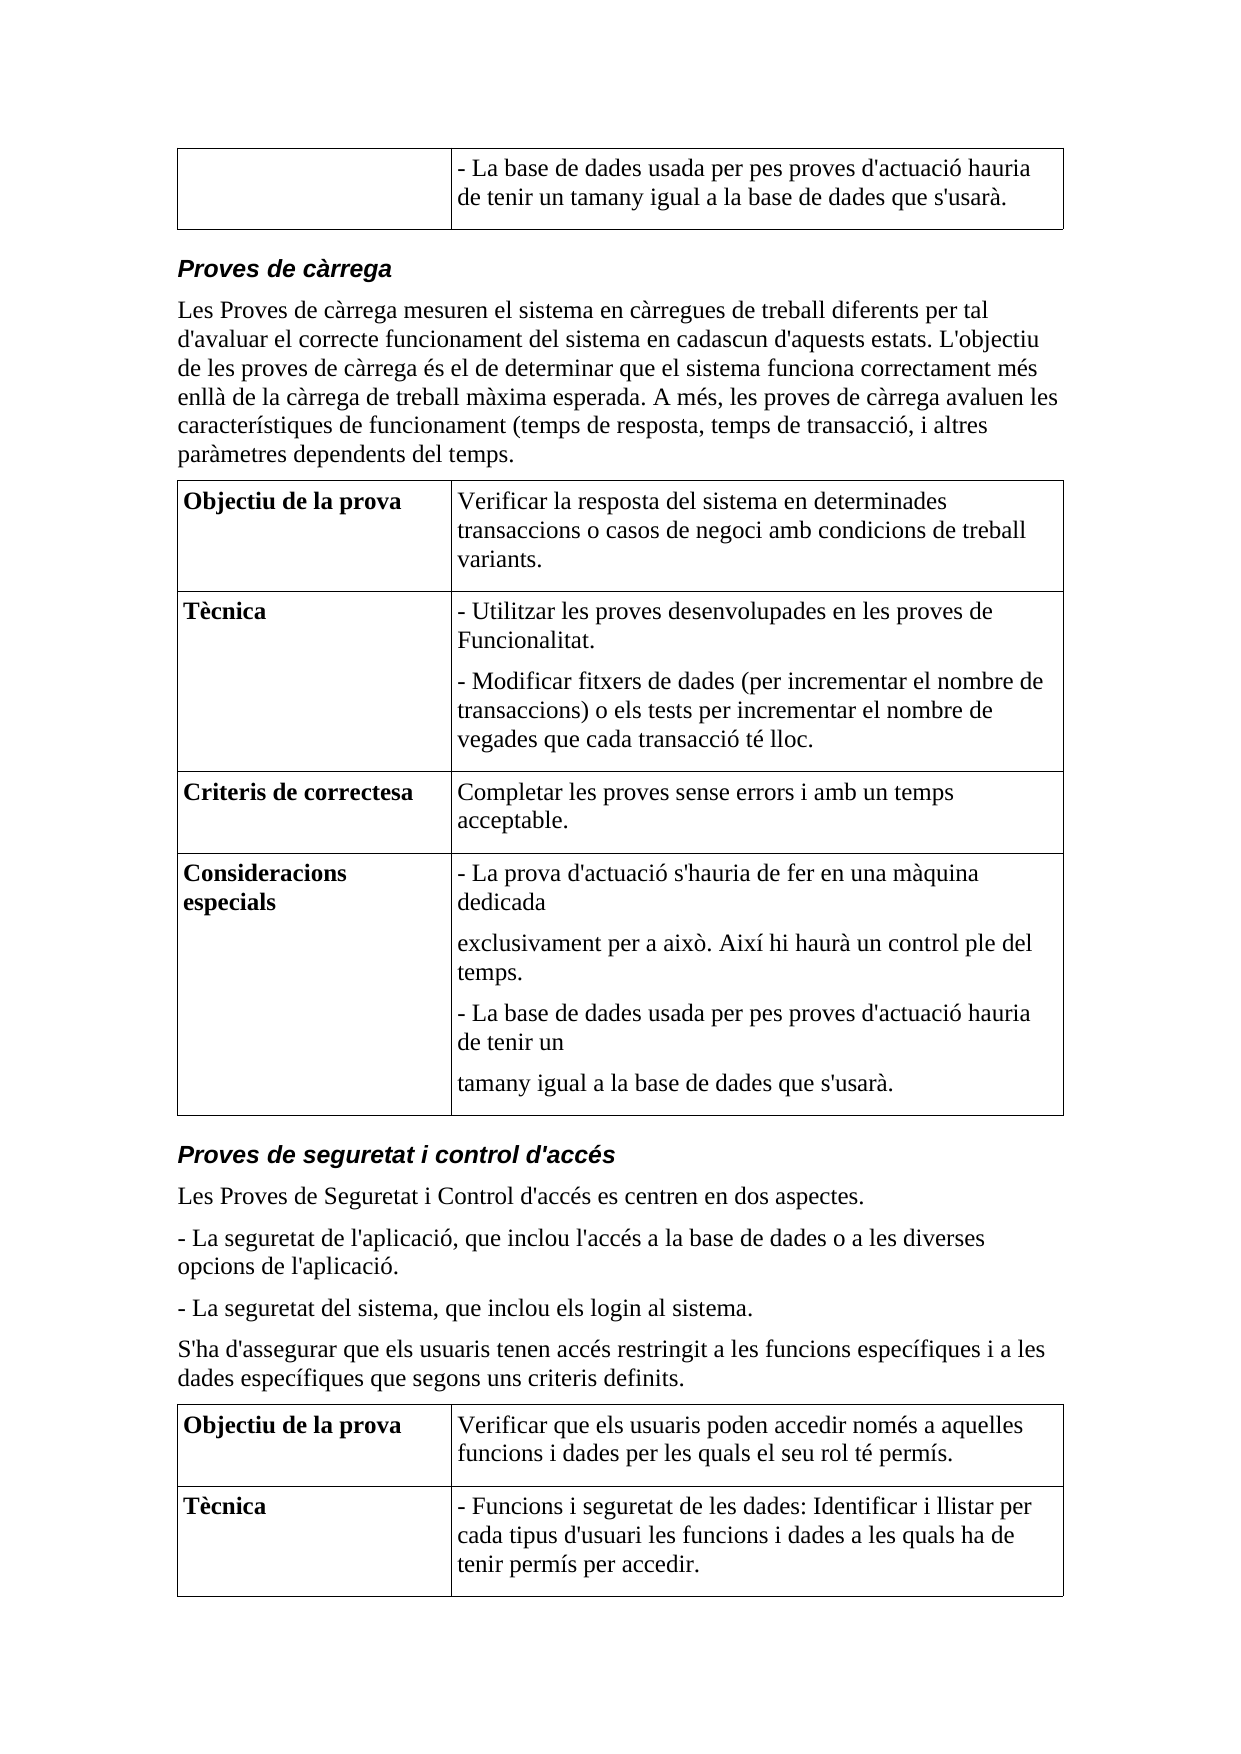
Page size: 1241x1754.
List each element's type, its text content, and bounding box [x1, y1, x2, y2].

table_cell Tècnica [178, 1487, 451, 1596]
table_header Verificar que els usuaris poden accedir només a aquelles funcions i dades per les quals el seu rol té permís. [452, 1405, 1063, 1486]
table_cell Tècnica [178, 592, 451, 771]
table_cell - Funcions i seguretat de les dades: Identificar i llistar per cada tipus d'usuari les funcions i dades a les quals ha de tenir permís per accedir. [452, 1487, 1063, 1596]
text - La seguretat del sistema, que inclou els login al sistema. [177, 1293, 1063, 1321]
text Les Proves de càrrega mesuren el sistema en càrregues de treball diferents per tal d'avaluar el correcte funcionament del sistema en cadascun d'aquests estats. L'objectiu de les proves de càrrega és el de determinar que el sistema funciona correctament més enllà de la càrrega de treball màxima esperada. A més, les proves de càrrega avaluen les característiques de funcionament (temps de resposta, temps de transacció, i altres paràmetres dependents del temps. [177, 295, 1063, 468]
table_cell Consideracions especials [178, 854, 451, 1115]
subtitle Proves de càrrega [177, 254, 1063, 283]
table_cell - La prova d'actuació s'hauria de fer en una màquina dedicada exclusivament per a això. Així hi haurà un control ple del temps. - La base de dades usada per pes proves d'actuació hauria de tenir un tamany igual a la base de dades que s'usarà. [452, 854, 1063, 1115]
text S'ha d'assegurar que els usuaris tenen accés restringit a les funcions específiques i a les dades específiques que segons uns criteris definits. [177, 1334, 1063, 1391]
subtitle Proves de seguretat i control d'accés [177, 1140, 1063, 1169]
text - La seguretat de l'aplicació, que inclou l'accés a la base de dades o a les diverses opcions de l'aplicació. [177, 1223, 1063, 1280]
text Les Proves de Seguretat i Control d'accés es centren en dos aspectes. [177, 1181, 1063, 1210]
table_cell - La base de dades usada per pes proves d'actuació hauria de tenir un tamany igual a la base de dades que s'usarà. [452, 149, 1063, 229]
table_header Objectiu de la prova [178, 1405, 451, 1486]
table_cell Criteris de correctesa [178, 772, 451, 852]
table_header Verificar la resposta del sistema en determinades transaccions o casos de negoci amb condicions de treball variants. [452, 481, 1063, 591]
table_cell [178, 149, 451, 229]
table_cell - Utilitzar les proves desenvolupades en les proves de Funcionalitat. - Modificar fitxers de dades (per incrementar el nombre de transaccions) o els tests per incrementar el nombre de vegades que cada transacció té lloc. [452, 592, 1063, 771]
table_header Objectiu de la prova [178, 481, 451, 591]
table_cell Completar les proves sense errors i amb un temps acceptable. [452, 772, 1063, 852]
